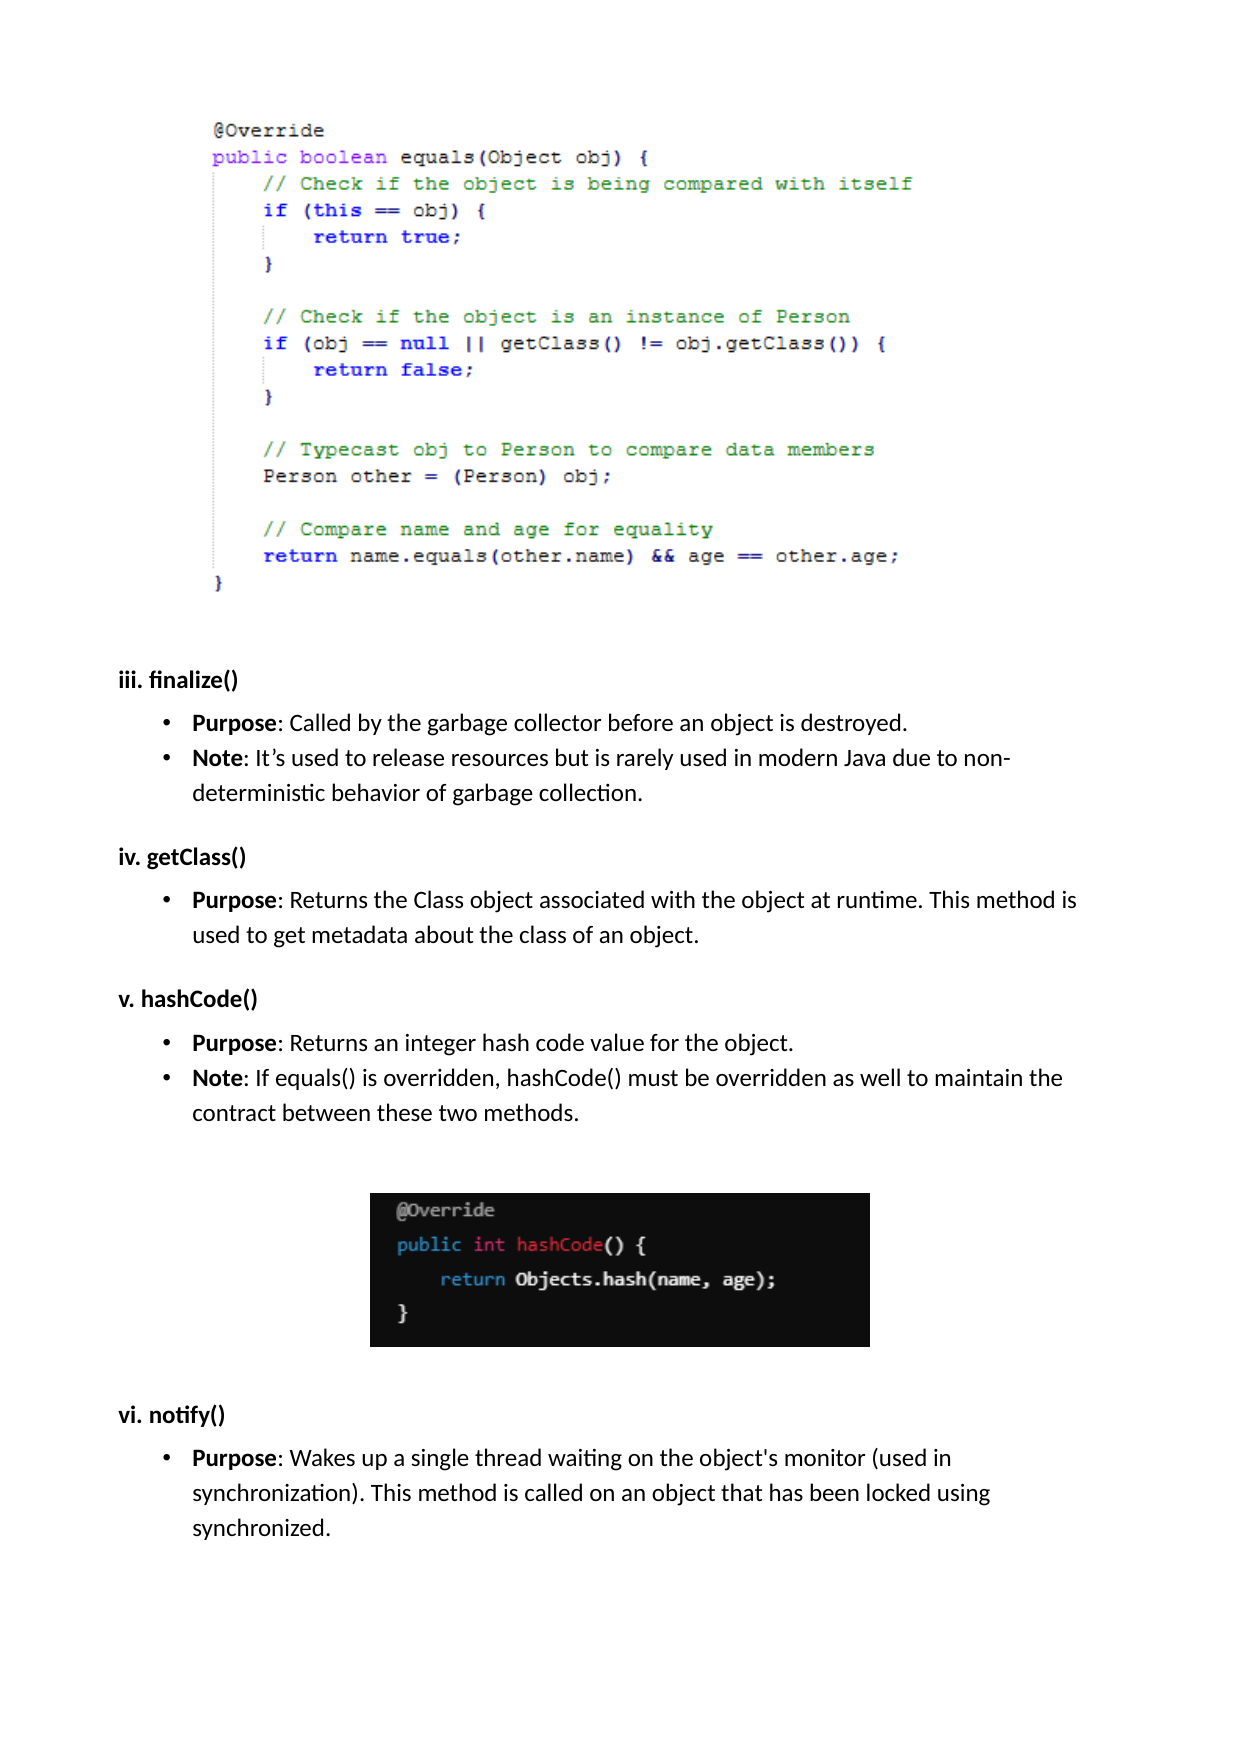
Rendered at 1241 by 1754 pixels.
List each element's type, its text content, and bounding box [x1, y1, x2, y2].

list Purpose: Returns the Class object associated with the object at runtime. This method is used to get metadata about the class of an object. [162, 884, 1122, 950]
list Note: It’s used to release resources but is rarely used in modern Java due to non-deterministic behavior of garbage collection. [162, 742, 1122, 808]
subtitle vi. notify() [118, 1399, 1122, 1429]
list Note: If equals() is overridden, hashCode() must be overridden as well to maintain the contract between these two methods. [162, 1062, 1122, 1127]
list Purpose: Wakes up a single thread waiting on the object's monitor (used in synchronization). This method is called on an object that has been locked using synchronized. [162, 1442, 1122, 1542]
picture [194, 118, 1046, 598]
list Purpose: Returns an integer hash code value for the object. [162, 1027, 1122, 1057]
list Purpose: Called by the garbage collector before an object is destroyed. [162, 707, 1122, 738]
picture [370, 1193, 870, 1347]
subtitle iii. finalize() [118, 664, 1122, 695]
subtitle v. hashCode() [118, 984, 1122, 1014]
subtitle iv. getClass() [118, 841, 1122, 872]
